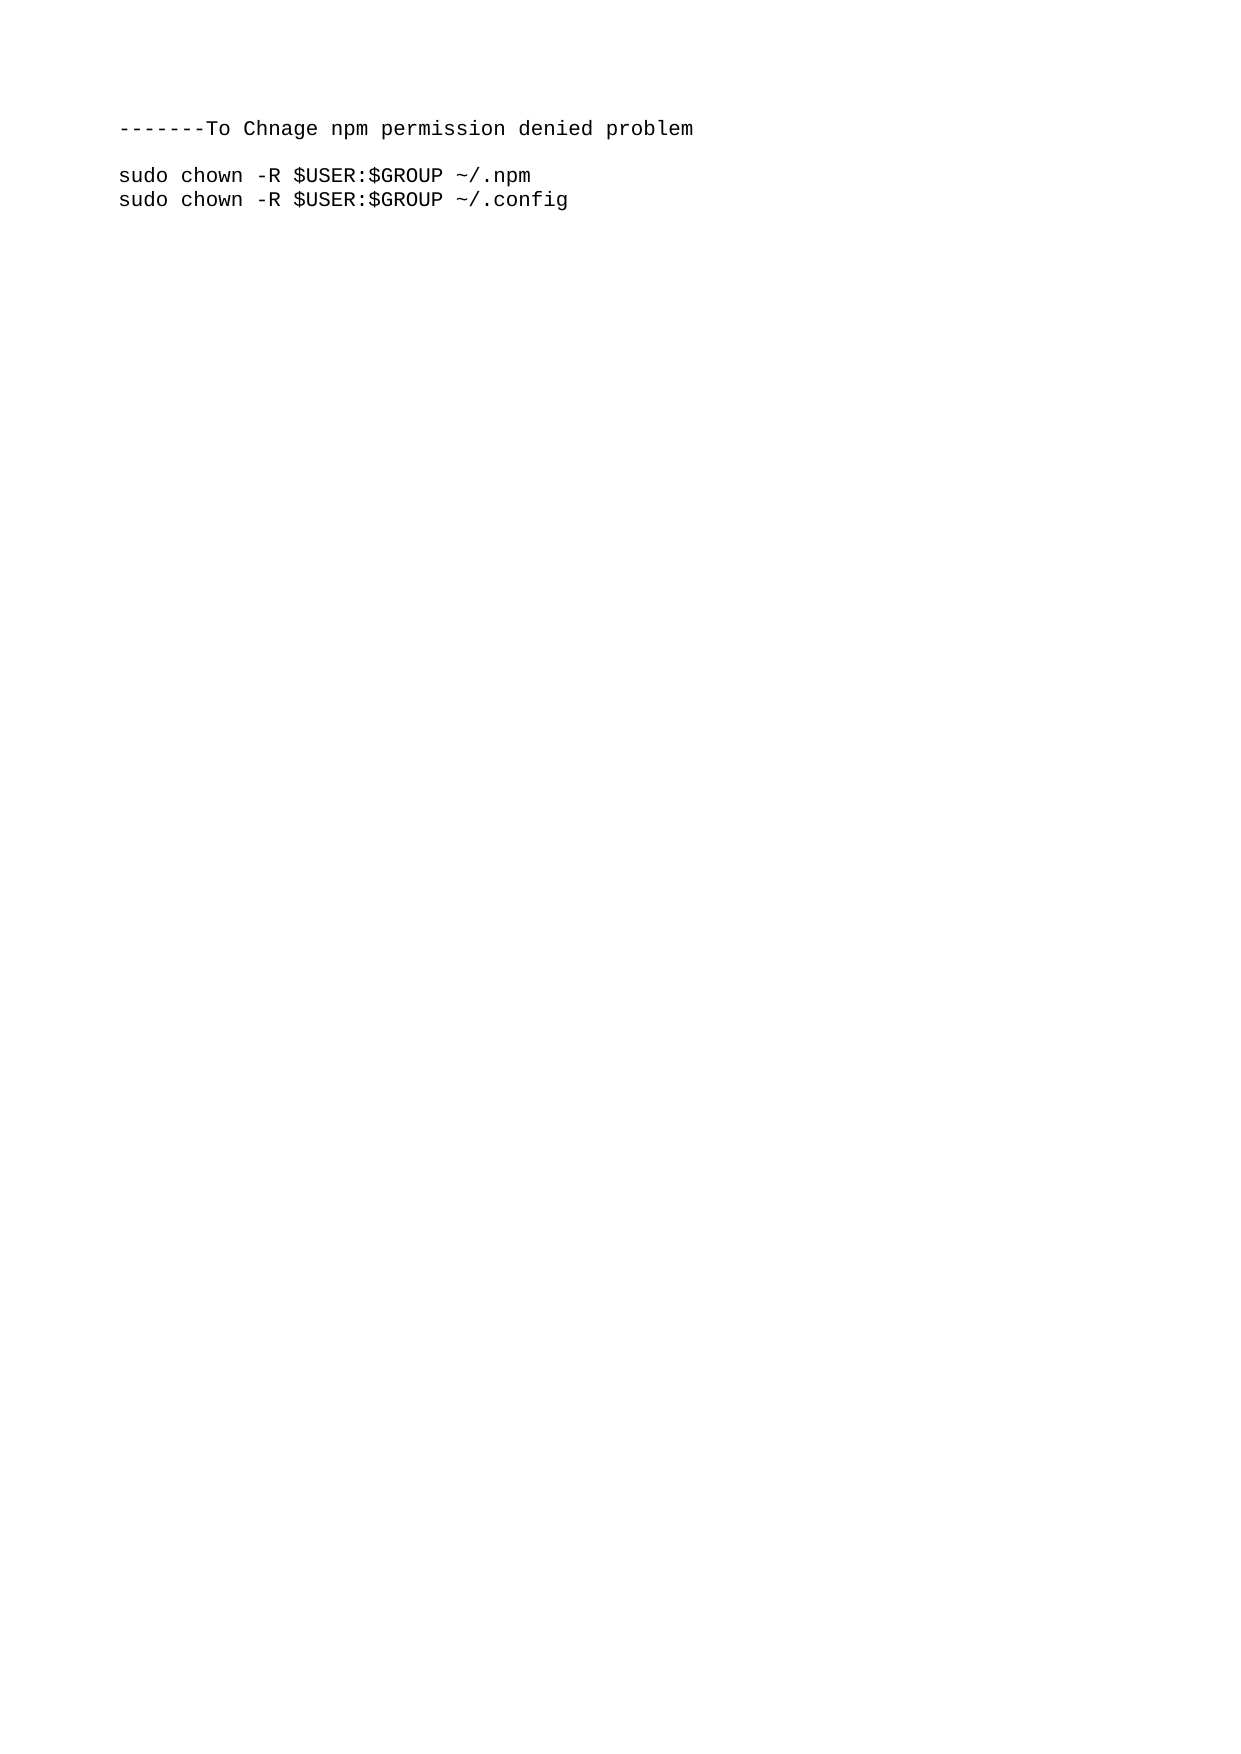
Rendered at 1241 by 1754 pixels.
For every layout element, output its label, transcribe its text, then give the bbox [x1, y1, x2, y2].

text -------To Chnage npm permission denied problem [118, 118, 1122, 142]
text sudo chown -R $USER:$GROUP ~/.config [118, 189, 1122, 213]
text sudo chown -R $USER:$GROUP ~/.npm [118, 165, 1122, 189]
